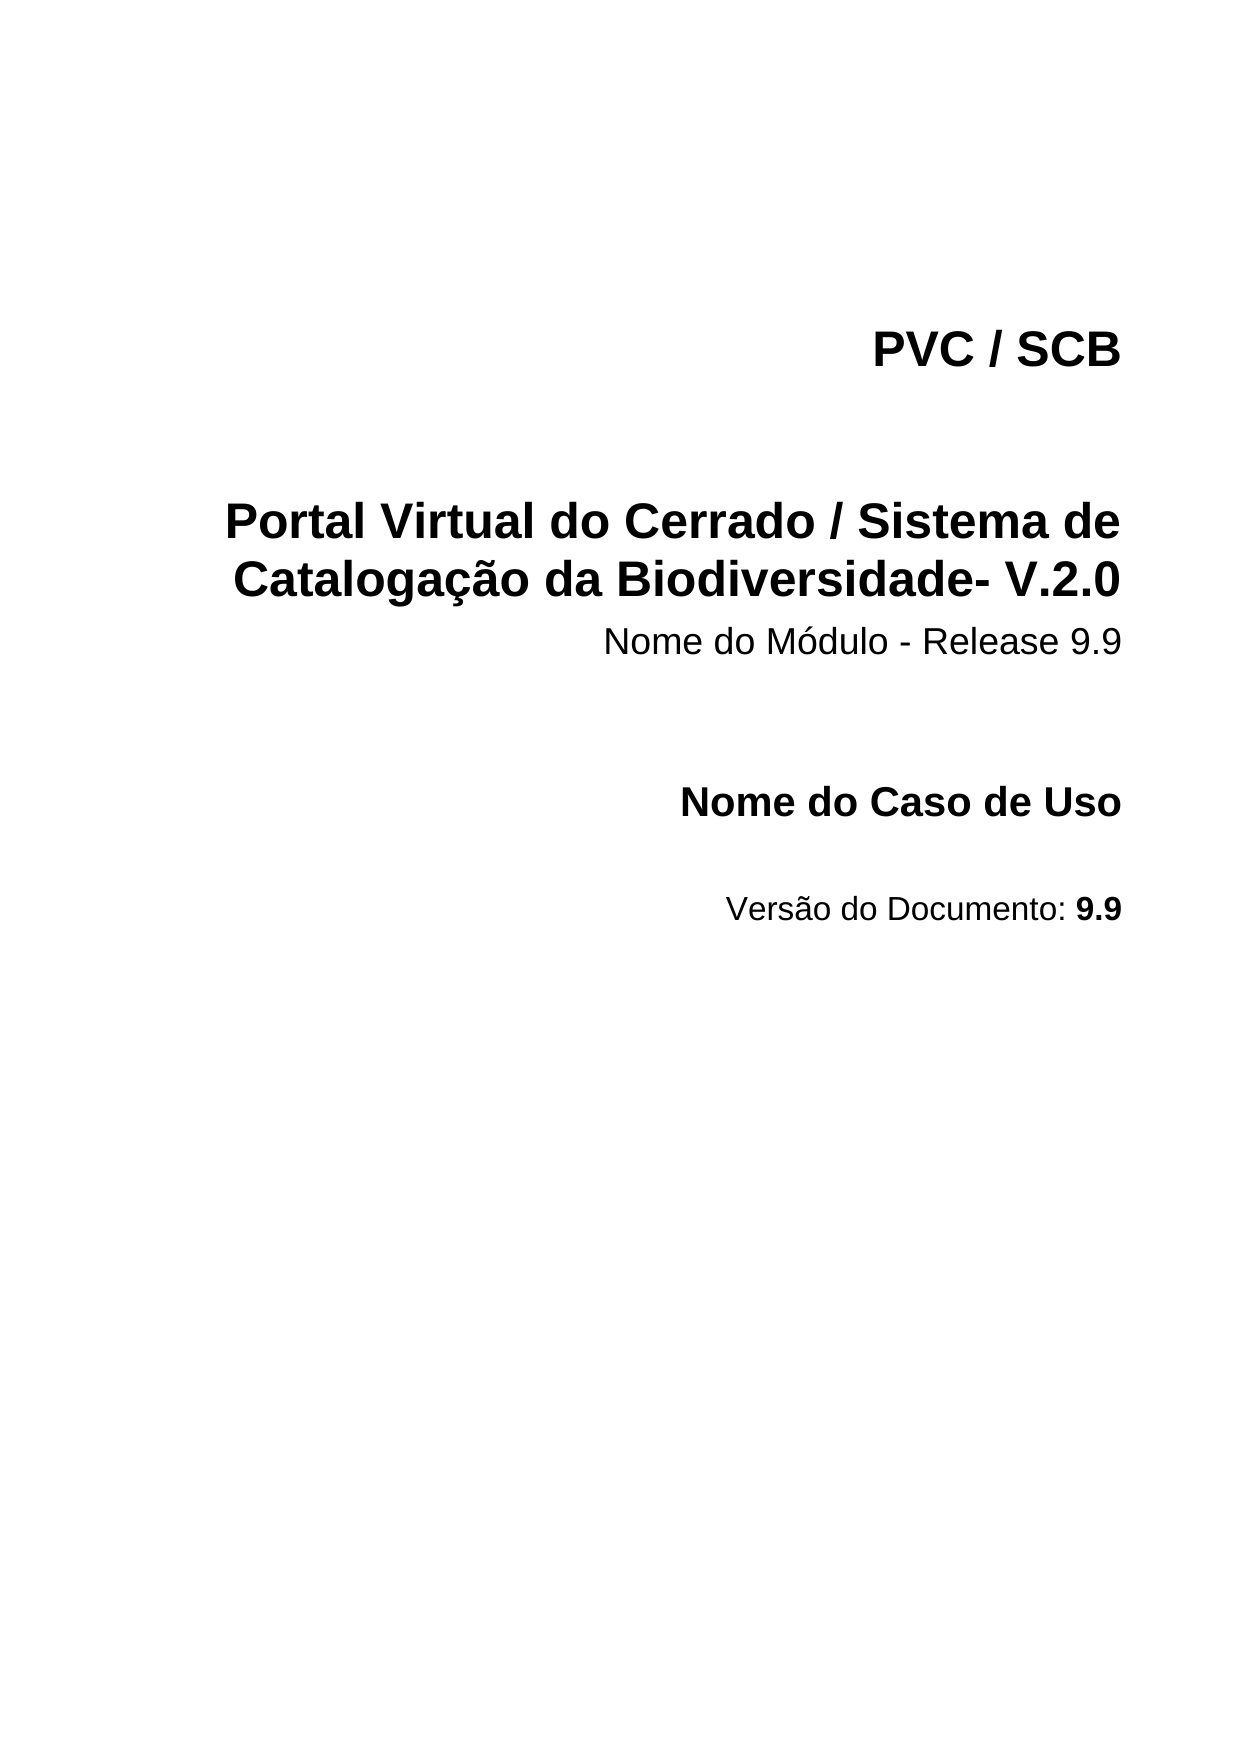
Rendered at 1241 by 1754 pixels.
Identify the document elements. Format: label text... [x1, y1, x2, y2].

title Nome do Módulo - Release 9.9 [118, 619, 1122, 662]
title PVC / SCB [118, 319, 1122, 377]
title Versão do Documento: 9.9 [118, 889, 1122, 927]
title Portal Virtual do Cerrado / Sistema de Catalogação da Biodiversidade- V.2.0 [118, 492, 1122, 607]
title Nome do Caso de Uso [118, 777, 1122, 825]
